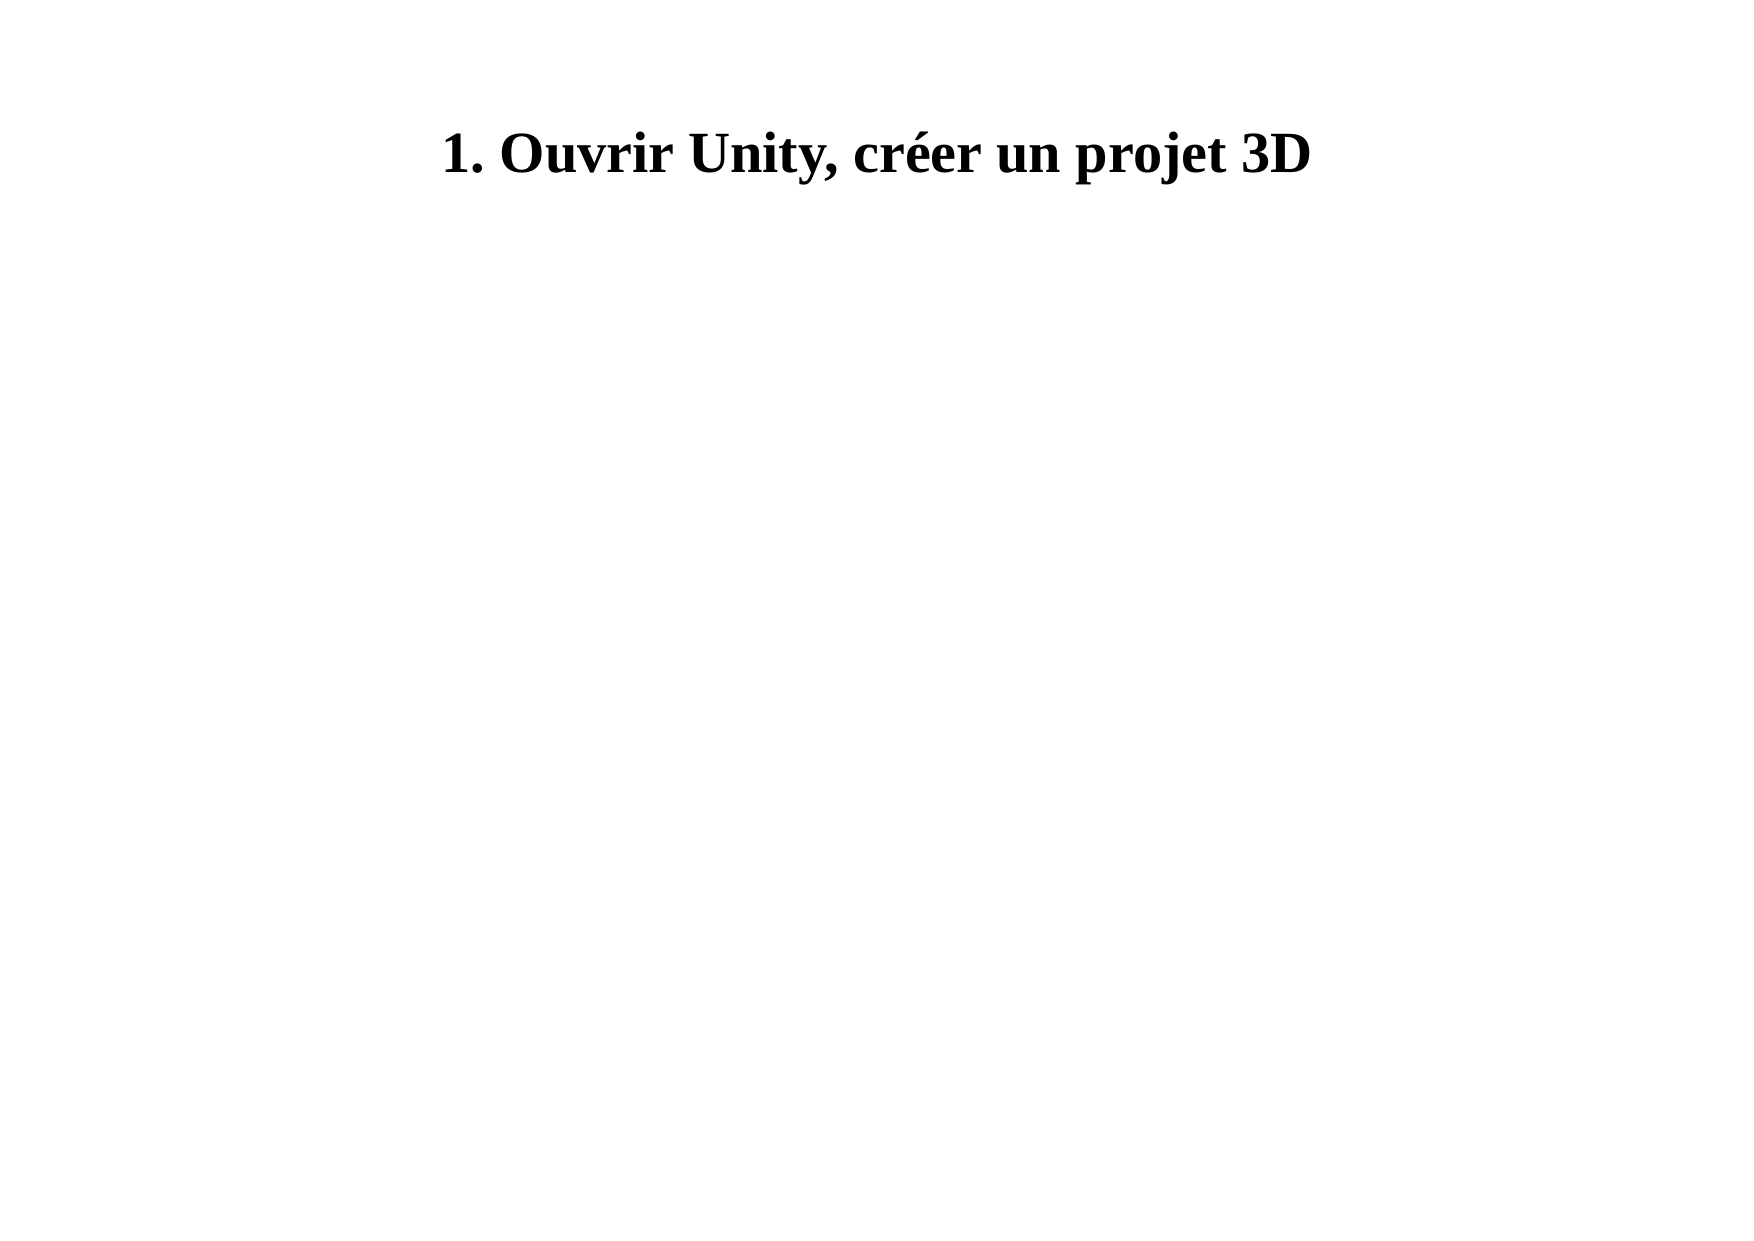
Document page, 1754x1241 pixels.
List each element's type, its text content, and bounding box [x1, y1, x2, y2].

subtitle 1. Ouvrir Unity, créer un projet 3D [118, 118, 1636, 185]
